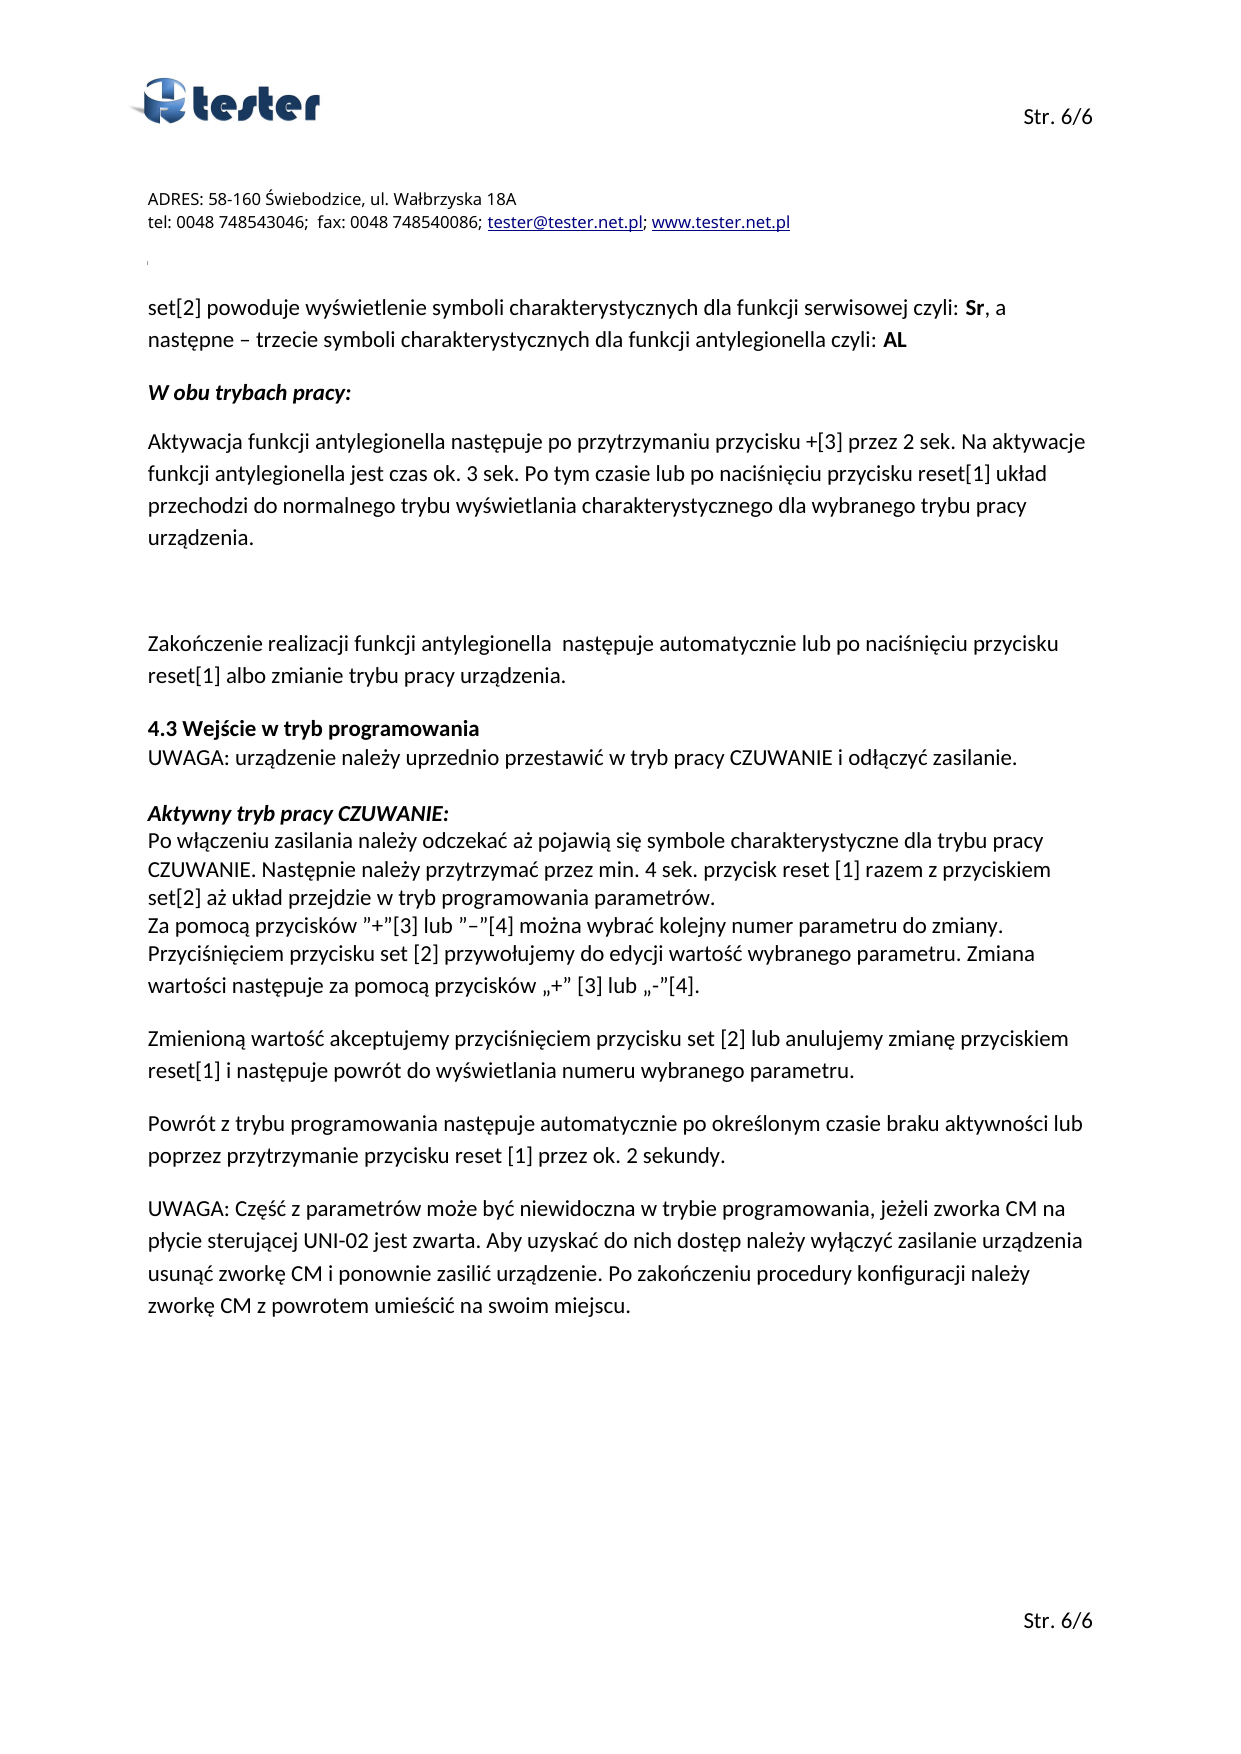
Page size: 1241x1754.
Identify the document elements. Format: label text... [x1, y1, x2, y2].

text Aktywacja funkcji antylegionella następuje po przytrzymaniu przycisku +[3] przez 2 sek. Na aktywacje funkcji antylegionella jest czas ok. 3 sek. Po tym czasie lub po naciśnięciu przycisku reset[1] układ przechodzi do normalnego trybu wyświetlania charakterystycznego dla wybranego trybu pracy urządzenia. [148, 427, 1093, 551]
text Powrót z trybu programowania następuje automatycznie po określonym czasie braku aktywności lub poprzez przytrzymanie przycisku reset [1] przez ok. 2 sekundy. [148, 1109, 1093, 1169]
text UWAGA: urządzenie należy uprzednio przestawić w tryb pracy CZUWANIE i odłączyć zasilanie. [148, 743, 1093, 771]
text Po włączeniu zasilania należy odczekać aż pojawią się symbole charakterystyczne dla trybu pracy CZUWANIE. Następnie należy przytrzymać przez min. 4 sek. przycisk reset [1] razem z przyciskiem set[2] aż układ przejdzie w tryb programowania parametrów. [148, 827, 1093, 911]
text set[2] powoduje wyświetlenie symboli charakterystycznych dla funkcji serwisowej czyli: Sr, a następne – trzecie symboli charakterystycznych dla funkcji antylegionella czyli: AL [148, 293, 1093, 353]
text Zakończenie realizacji funkcji antylegionella następuje automatycznie lub po naciśnięciu przycisku reset[1] albo zmianie trybu pracy urządzenia. [148, 629, 1093, 689]
text Za pomocą przycisków ”+”[3] lub ”–”[4] można wybrać kolejny numer parametru do zmiany. [148, 911, 1093, 939]
text Przyciśnięciem przycisku set [2] przywołujemy do edycji wartość wybranego parametru. Zmiana wartości następuje za pomocą przycisków „+” [3] lub „-”[4]. [148, 939, 1093, 999]
text Aktywny tryb pracy CZUWANIE: [148, 799, 1093, 827]
text 4.3 Wejście w tryb programowania [148, 714, 1093, 743]
text Zmienioną wartość akceptujemy przyciśnięciem przycisku set [2] lub anulujemy zmianę przyciskiem reset[1] i następuje powrót do wyświetlania numeru wybranego parametru. [148, 1024, 1093, 1084]
text UWAGA: Część z parametrów może być niewidoczna w trybie programowania, jeżeli zworka CM na płycie sterującej UNI-02 jest zwarta. Aby uzyskać do nich dostęp należy wyłączyć zasilanie urządzenia usunąć zworkę CM i ponownie zasilić urządzenie. Po zakończeniu procedury konfiguracji należy zworkę CM z powrotem umieścić na swoim miejscu. [148, 1194, 1093, 1319]
text W obu trybach pracy: [148, 378, 1093, 406]
